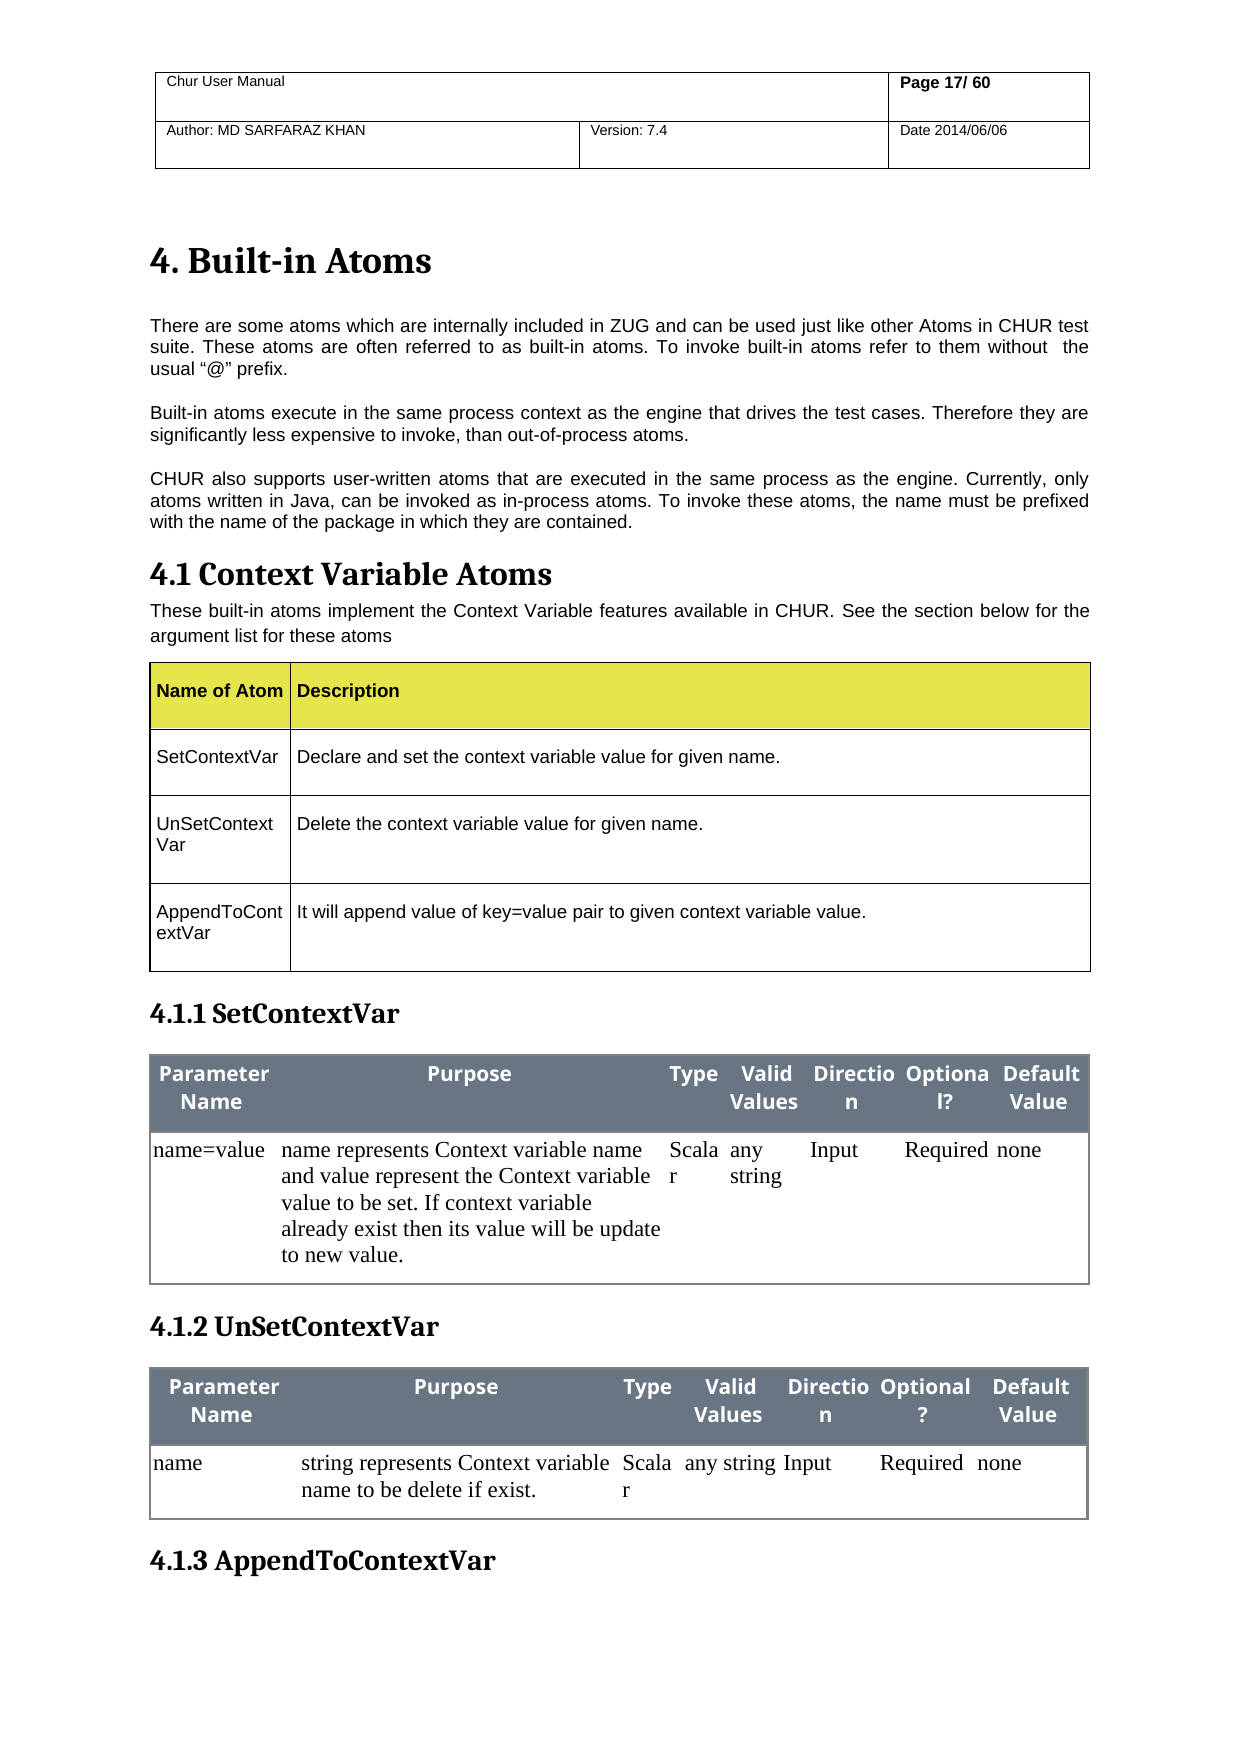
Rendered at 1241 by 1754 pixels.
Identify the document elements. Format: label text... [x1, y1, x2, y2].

subtitle 4.1.2 UnSetContextVar [150, 1310, 1090, 1344]
table_header Parameter Name [151, 1369, 298, 1444]
table_header Type [666, 1056, 727, 1131]
table_header Name of Atom [151, 663, 290, 728]
table_cell SetContextVar [151, 730, 290, 795]
text These built-in atoms implement the Context Variable features available in CHUR. See the section below for the argument list for these atoms [150, 600, 1090, 646]
table_header Valid Values [682, 1369, 780, 1444]
table_cell AppendToContextVar [151, 884, 290, 971]
table_header Optional? [901, 1056, 994, 1131]
table_cell any string [682, 1446, 780, 1517]
table_cell none [974, 1446, 1086, 1517]
table_cell Scalar [666, 1133, 727, 1283]
table_cell name represents Context variable name and value represent the Context variable value to be set. If context variable already exist then its value will be update to new value. [278, 1133, 666, 1283]
table_cell name [151, 1446, 298, 1517]
table_cell none [994, 1133, 1088, 1283]
table_cell Delete the context variable value for given name. [291, 796, 1090, 883]
table_header Default Value [974, 1369, 1086, 1444]
table_cell Input [807, 1133, 901, 1283]
table_header Default Value [994, 1056, 1088, 1131]
table_header Optional? [877, 1369, 974, 1444]
table_cell It will append value of key=value pair to given context variable value. [291, 884, 1090, 971]
table_header Direction [807, 1056, 901, 1131]
table_cell UnSetContextVar [151, 796, 290, 883]
table_cell Declare and set the context variable value for given name. [291, 730, 1090, 795]
table_cell any string [727, 1133, 807, 1283]
table_header Type [619, 1369, 682, 1444]
table_cell string represents Context variable name to be delete if exist. [298, 1446, 619, 1517]
subtitle 4.1.1 SetContextVar [150, 997, 1090, 1030]
table_header Parameter Name [151, 1056, 278, 1131]
text Built-in atoms execute in the same process context as the engine that drives the test cases. Therefore they are significantly less expensive to invoke, than out-of-process atoms. [150, 402, 1090, 445]
subtitle 4. Built-in Atoms [150, 240, 1090, 283]
table_header Direction [780, 1369, 877, 1444]
text CHUR also supports user-written atoms that are executed in the same process as the engine. Currently, only atoms written in Java, can be invoked as in-process atoms. To invoke these atoms, the name must be prefixed with the name of the package in which they are contained. [150, 468, 1090, 532]
table_header Description [291, 663, 1090, 728]
table_cell Required [901, 1133, 994, 1283]
table_cell name=value [151, 1133, 278, 1283]
subtitle 4.1.3 AppendToContextVar [150, 1544, 1090, 1578]
table_header Purpose [298, 1369, 619, 1444]
table_header Valid Values [727, 1056, 807, 1131]
table_cell Input [780, 1446, 877, 1517]
table_cell Scalar [619, 1446, 682, 1517]
table_header Purpose [278, 1056, 666, 1131]
table_cell Required [877, 1446, 974, 1517]
text There are some atoms which are internally included in ZUG and can be used just like other Atoms in CHUR test suite. These atoms are often referred to as built-in atoms. To invoke built-in atoms refer to them without the usual “@” prefix. [150, 314, 1090, 379]
subtitle 4.1 Context Variable Atoms [150, 555, 1090, 594]
